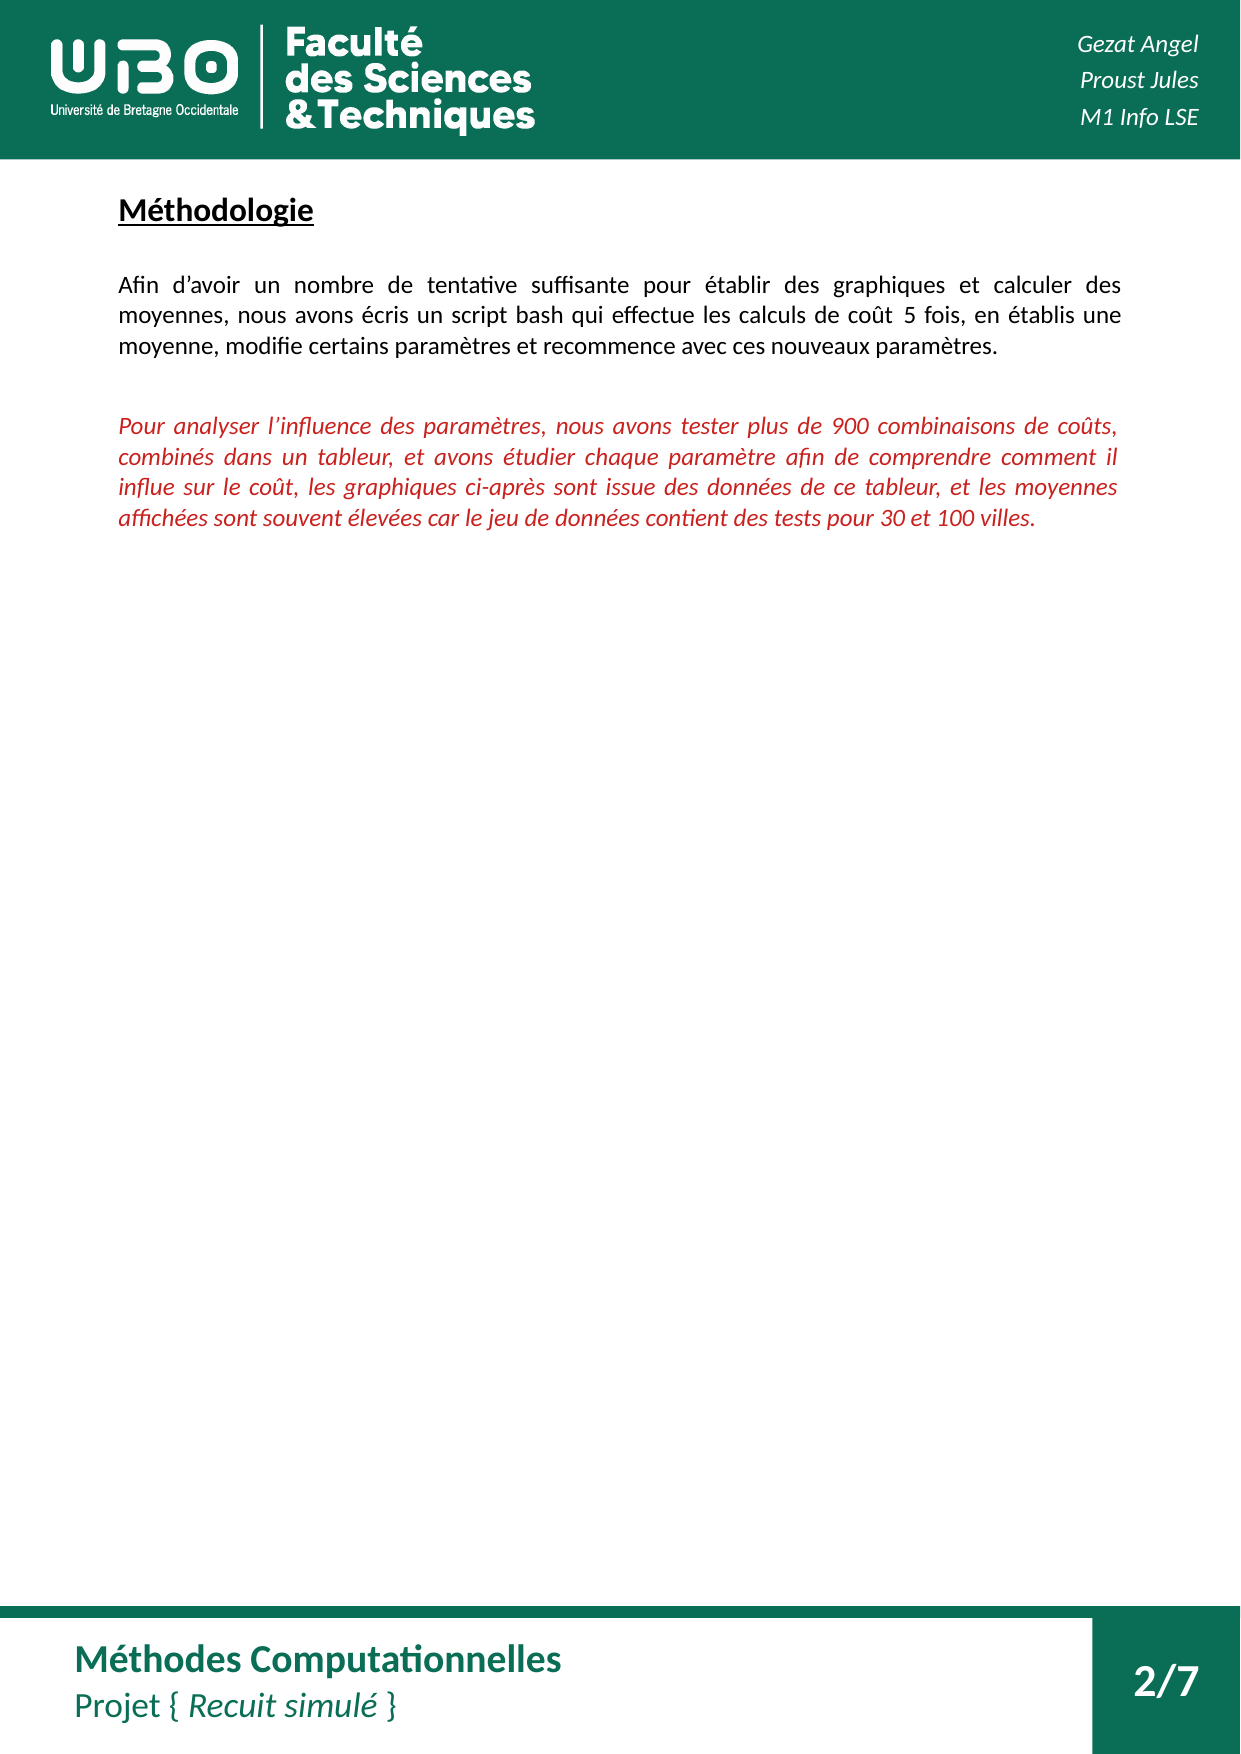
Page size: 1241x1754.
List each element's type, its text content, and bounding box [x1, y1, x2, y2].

subtitle Méthodologie [118, 189, 1122, 230]
text Pour analyser l’influence des paramètres, nous avons tester plus de 900 combinaisons de coûts, combinés dans un tableur, et avons étudier chaque paramètre afin de comprendre comment il influe sur le coût, les graphiques ci-après sont issue des données de ce tableur, et les moyennes affichées sont souvent élevées car le jeu de données contient des tests pour 30 et 100 villes. [118, 410, 1122, 532]
picture [43, 20, 539, 139]
text Afin d’avoir un nombre de tentative suffisante pour établir des graphiques et calculer des moyennes, nous avons écris un script bash qui effectue les calculs de coût 5 fois, en établis une moyenne, modifie certains paramètres et recommence avec ces nouveaux paramètres. [118, 269, 1122, 361]
